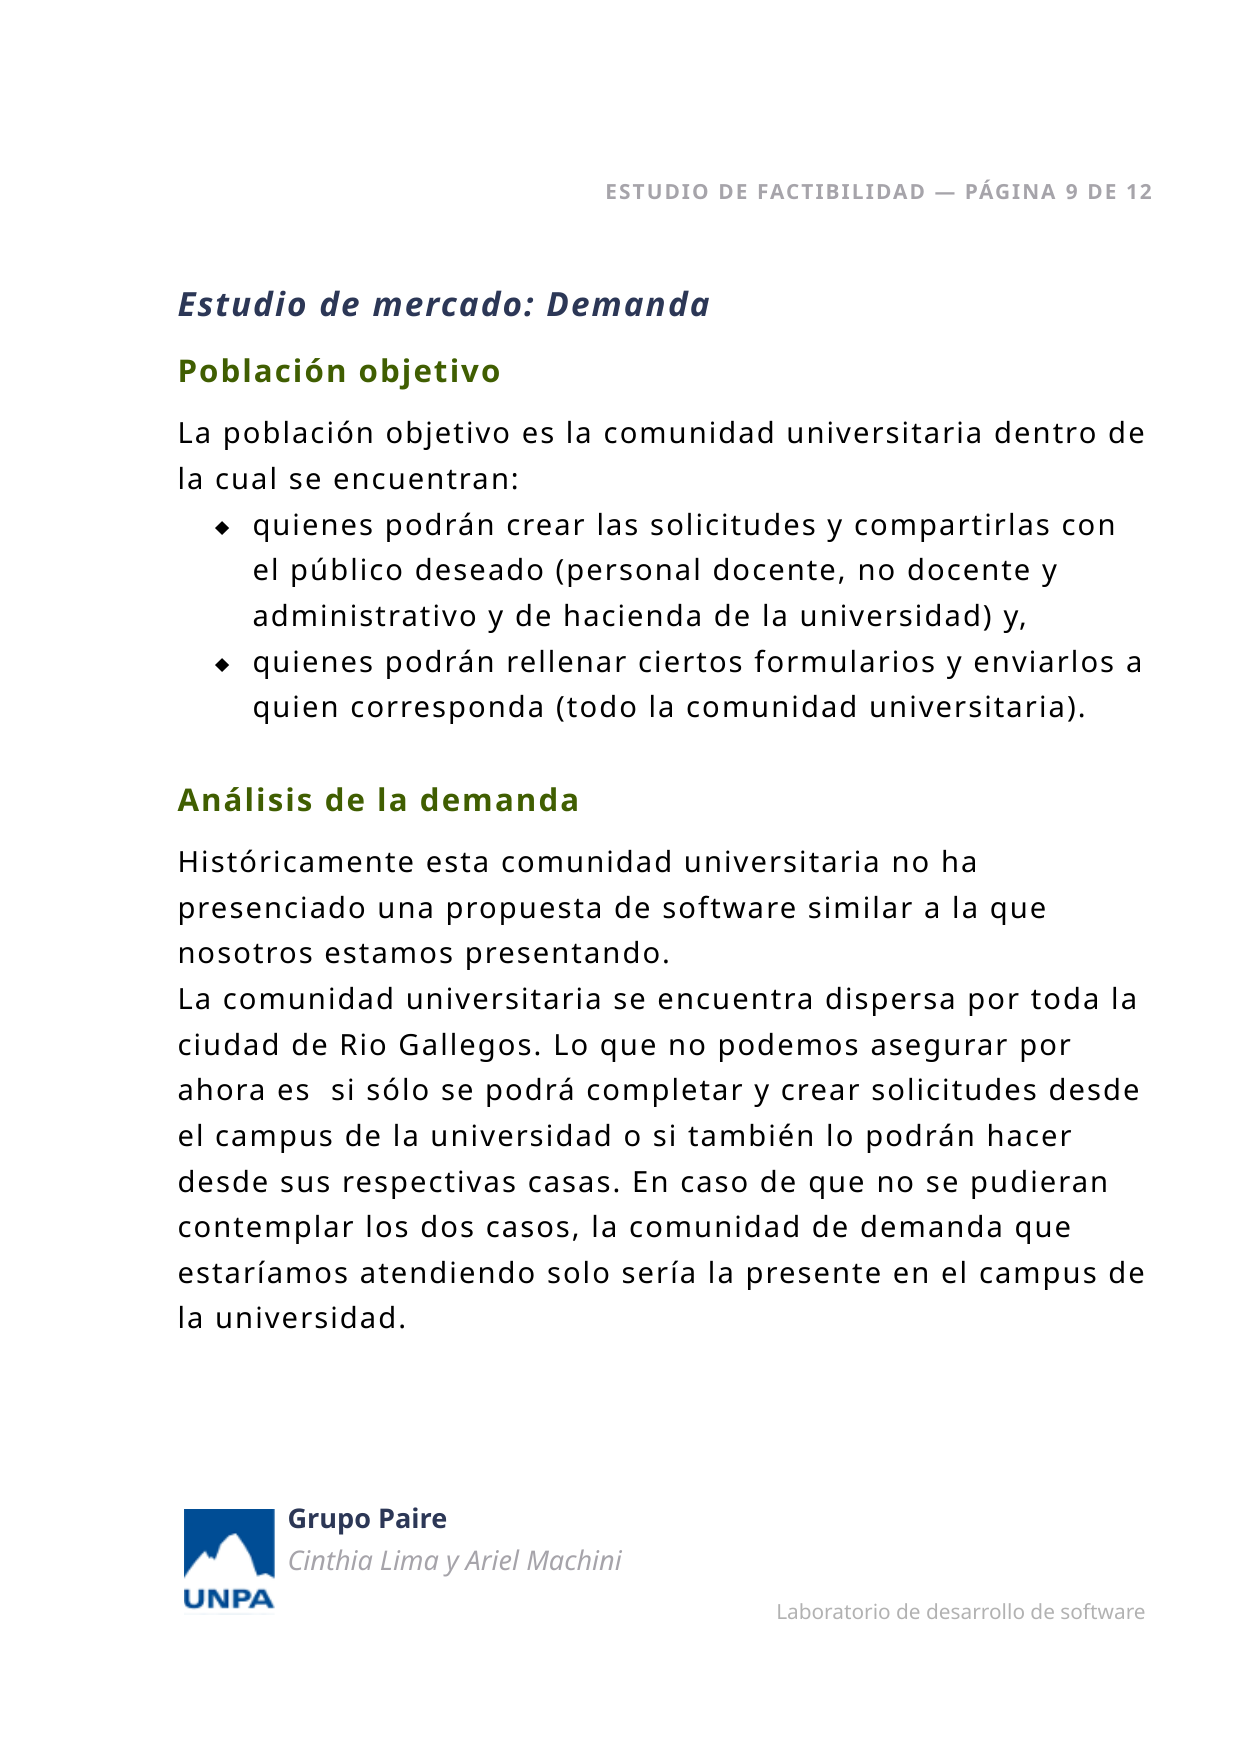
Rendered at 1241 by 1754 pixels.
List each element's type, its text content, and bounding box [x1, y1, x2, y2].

text Históricamente esta comunidad universitaria no ha presenciado una propuesta de software similar a la que nosotros estamos presentando. [177, 842, 1152, 972]
text Estudio de mercado: Demanda [177, 281, 1152, 326]
text La comunidad universitaria se encuentra dispersa por toda la ciudad de Rio Gallegos. Lo que no podemos asegurar por ahora es si sólo se podrá completar y crear solicitudes desde el campus de la universidad o si también lo podrán hacer desde sus respectivas casas. En caso de que no se pudieran contemplar los dos casos, la comunidad de demanda que estaríamos atendiendo solo sería la presente en el campus de la universidad. [177, 978, 1152, 1337]
list quienes podrán crear las solicitudes y compartirlas con el público deseado (personal docente, no docente y administrativo y de hacienda de la universidad) y, [215, 504, 1152, 635]
text La población objetivo es la comunidad universitaria dentro de la cual se encuentran: [177, 413, 1152, 498]
picture [184, 1509, 275, 1615]
text Población objetivo [177, 349, 1152, 391]
list quienes podrán rellenar ciertos formularios y enviarlos a quien corresponda (todo la comunidad universitaria). [215, 641, 1152, 726]
text Análisis de la demanda [177, 778, 1152, 820]
